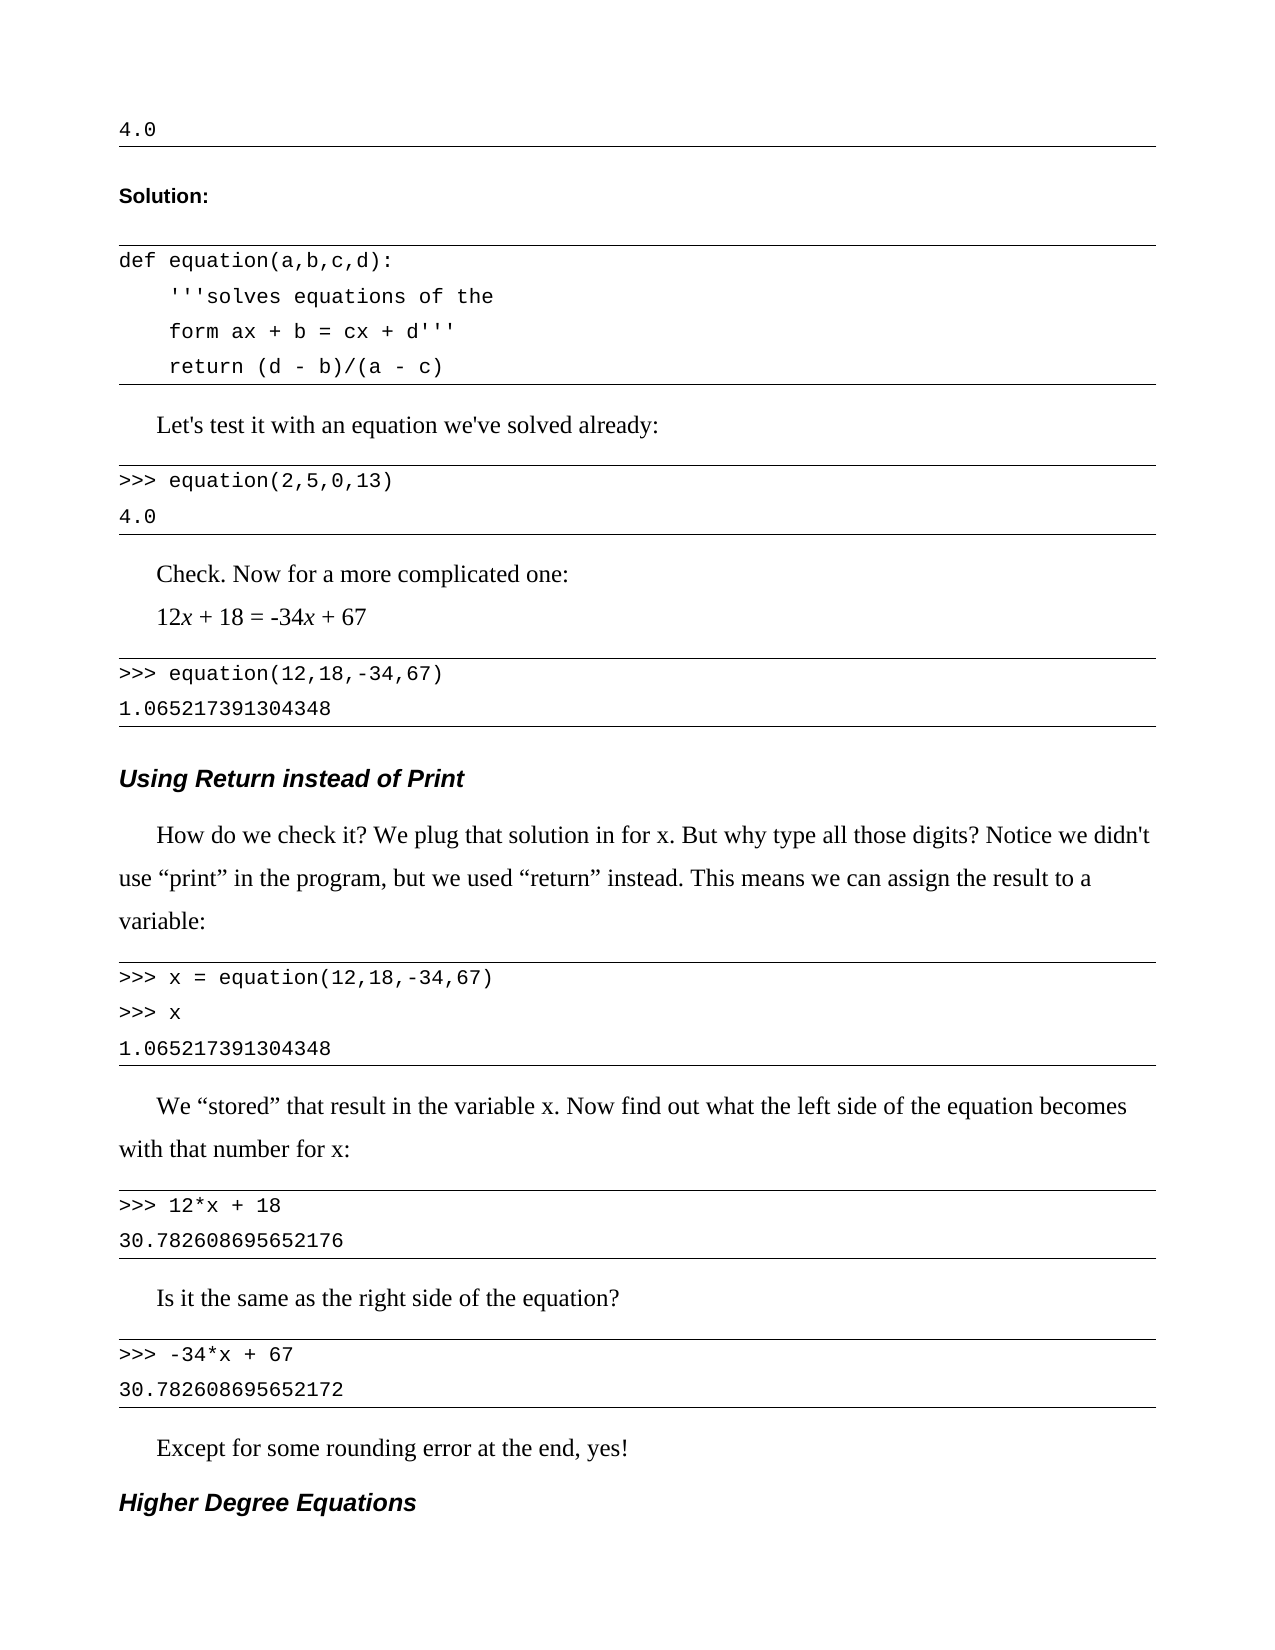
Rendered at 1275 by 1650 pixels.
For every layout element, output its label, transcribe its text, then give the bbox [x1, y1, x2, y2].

text We “stored” that result in the variable x. Now find out what the left side of the equation becomes with that number for x: [118, 1091, 1156, 1163]
text 4.0 [118, 506, 1156, 535]
text Except for some rounding error at the end, yes! [118, 1433, 1156, 1461]
text Using Return instead of Print [118, 764, 1156, 793]
text form ax + b = cx + d''' [118, 321, 1156, 345]
text return (d - b)/(a - c) [118, 357, 1156, 385]
text Higher Degree Equations [118, 1488, 1156, 1517]
text >>> 12*x + 18 [118, 1191, 1156, 1218]
text Check. Now for a more complicated one: [118, 559, 1156, 588]
text '''solves equations of the [118, 286, 1156, 309]
text How do we check it? We plug that solution in for x. But why type all those digits? Notice we didn't use “print” in the program, but we used “return” instead. This means we can assign the result to a variable: [118, 820, 1156, 935]
text >>> x = equation(12,18,-34,67) [118, 963, 1156, 990]
text >>> -34*x + 67 [118, 1340, 1156, 1368]
text >>> equation(12,18,-34,67) [118, 659, 1156, 687]
text >>> equation(2,5,0,13) [118, 466, 1156, 494]
text def equation(a,b,c,d): [118, 246, 1156, 274]
text 30.782608695652172 [118, 1379, 1156, 1408]
text 1.065217391304348 [118, 698, 1156, 727]
text 4.0 [118, 118, 1156, 147]
text Is it the same as the right side of the equation? [118, 1283, 1156, 1312]
text Solution: [118, 184, 1156, 208]
text 12x + 18 = -34x + 67 [118, 602, 1156, 631]
text 30.782608695652176 [118, 1230, 1156, 1259]
text >>> x [118, 1002, 1156, 1026]
text 1.065217391304348 [118, 1038, 1156, 1066]
text Let's test it with an equation we've solved already: [118, 410, 1156, 438]
